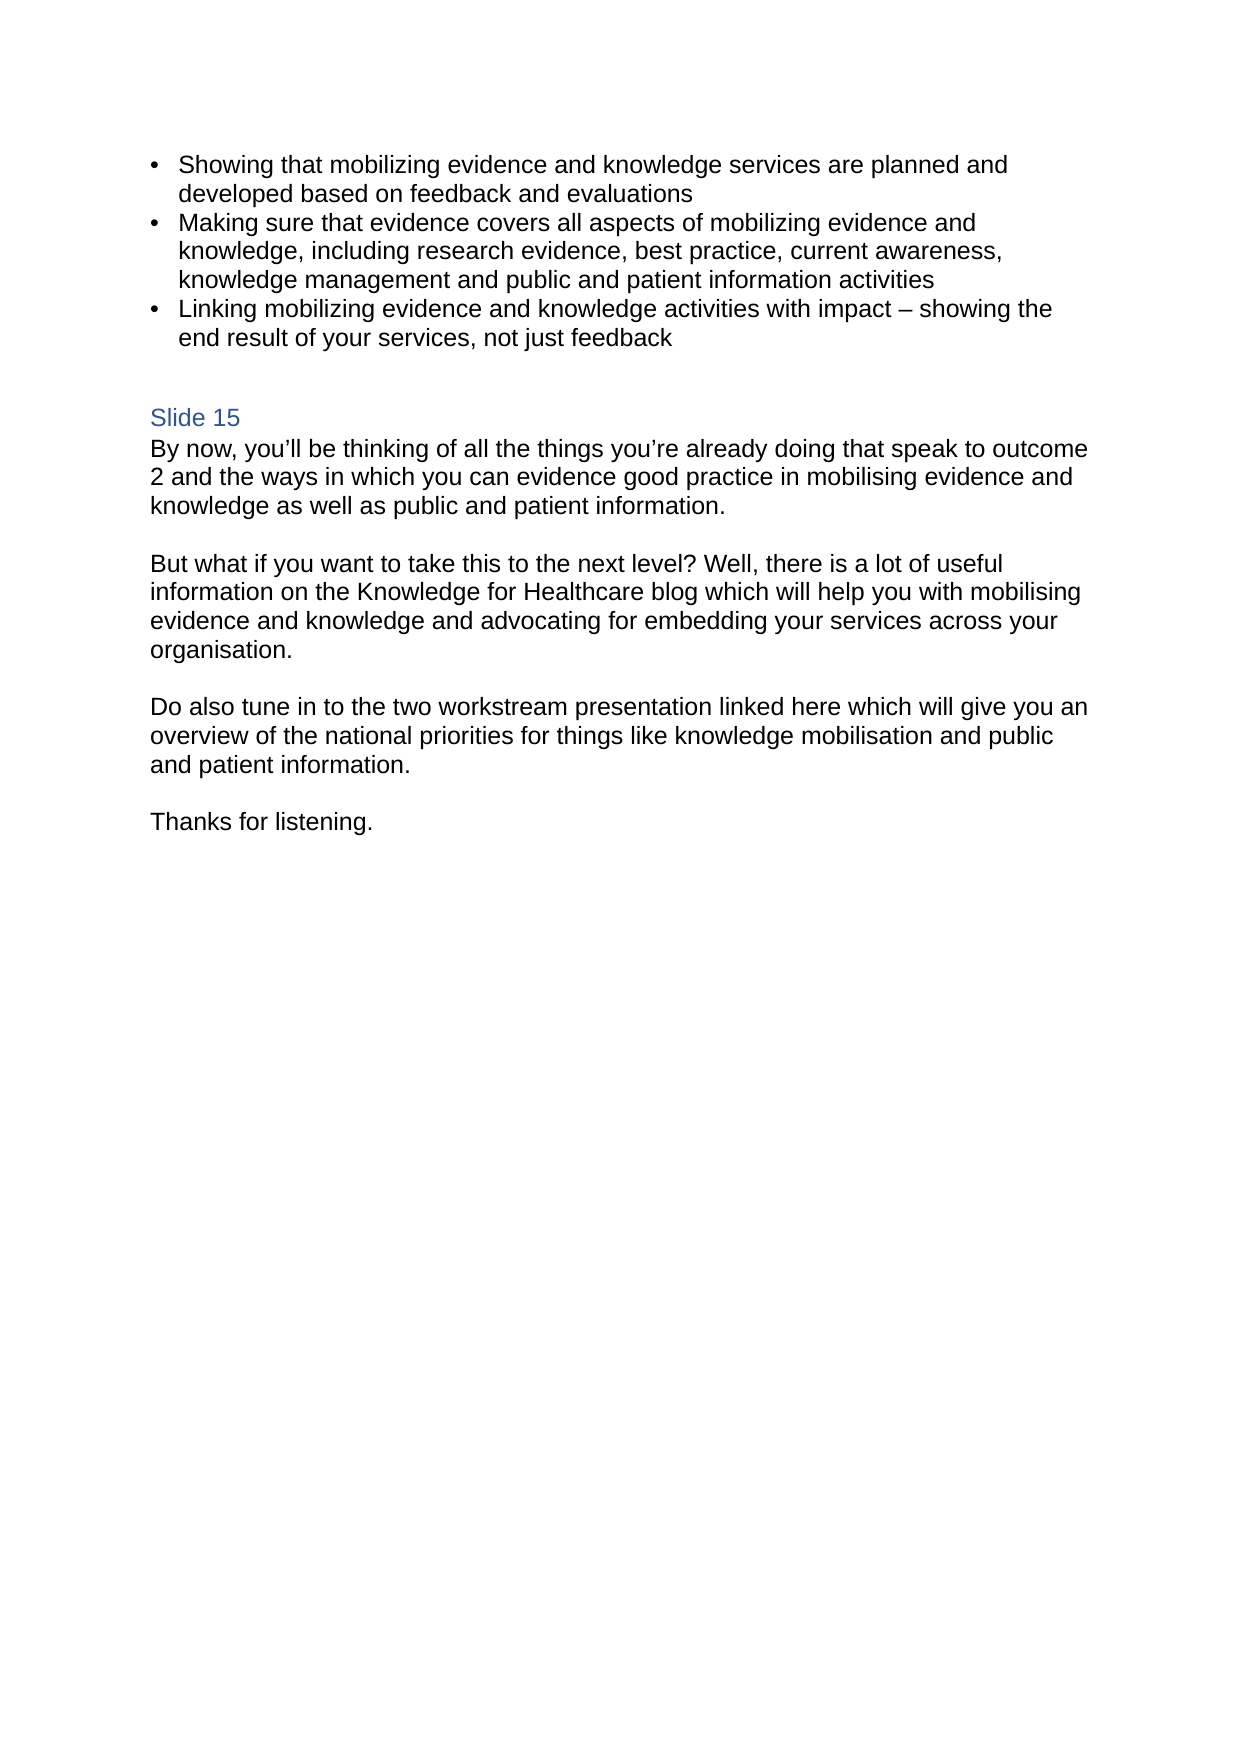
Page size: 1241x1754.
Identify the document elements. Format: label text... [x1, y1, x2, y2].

text Thanks for listening. [150, 807, 1090, 836]
text But what if you want to take this to the next level? Well, there is a lot of useful information on the Knowledge for Healthcare blog which will help you with mobilising evidence and knowledge and advocating for embedding your services across your organisation. [150, 548, 1090, 663]
subtitle Slide 15 [150, 403, 1090, 432]
text Do also tune in to the two workstream presentation linked here which will give you an overview of the national priorities for things like knowledge mobilisation and public and patient information. [150, 692, 1090, 778]
text By now, you’ll be thinking of all the things you’re already doing that speak to outcome 2 and the ways in which you can evidence good practice in mobilising evidence and knowledge as well as public and patient information. [150, 433, 1090, 520]
list Linking mobilizing evidence and knowledge activities with impact – showing the end result of your services, not just feedback [150, 294, 1090, 351]
list Showing that mobilizing evidence and knowledge services are planned and developed based on feedback and evaluations [150, 150, 1090, 207]
list Making sure that evidence covers all aspects of mobilizing evidence and knowledge, including research evidence, best practice, current awareness, knowledge management and public and patient information activities [150, 207, 1090, 294]
